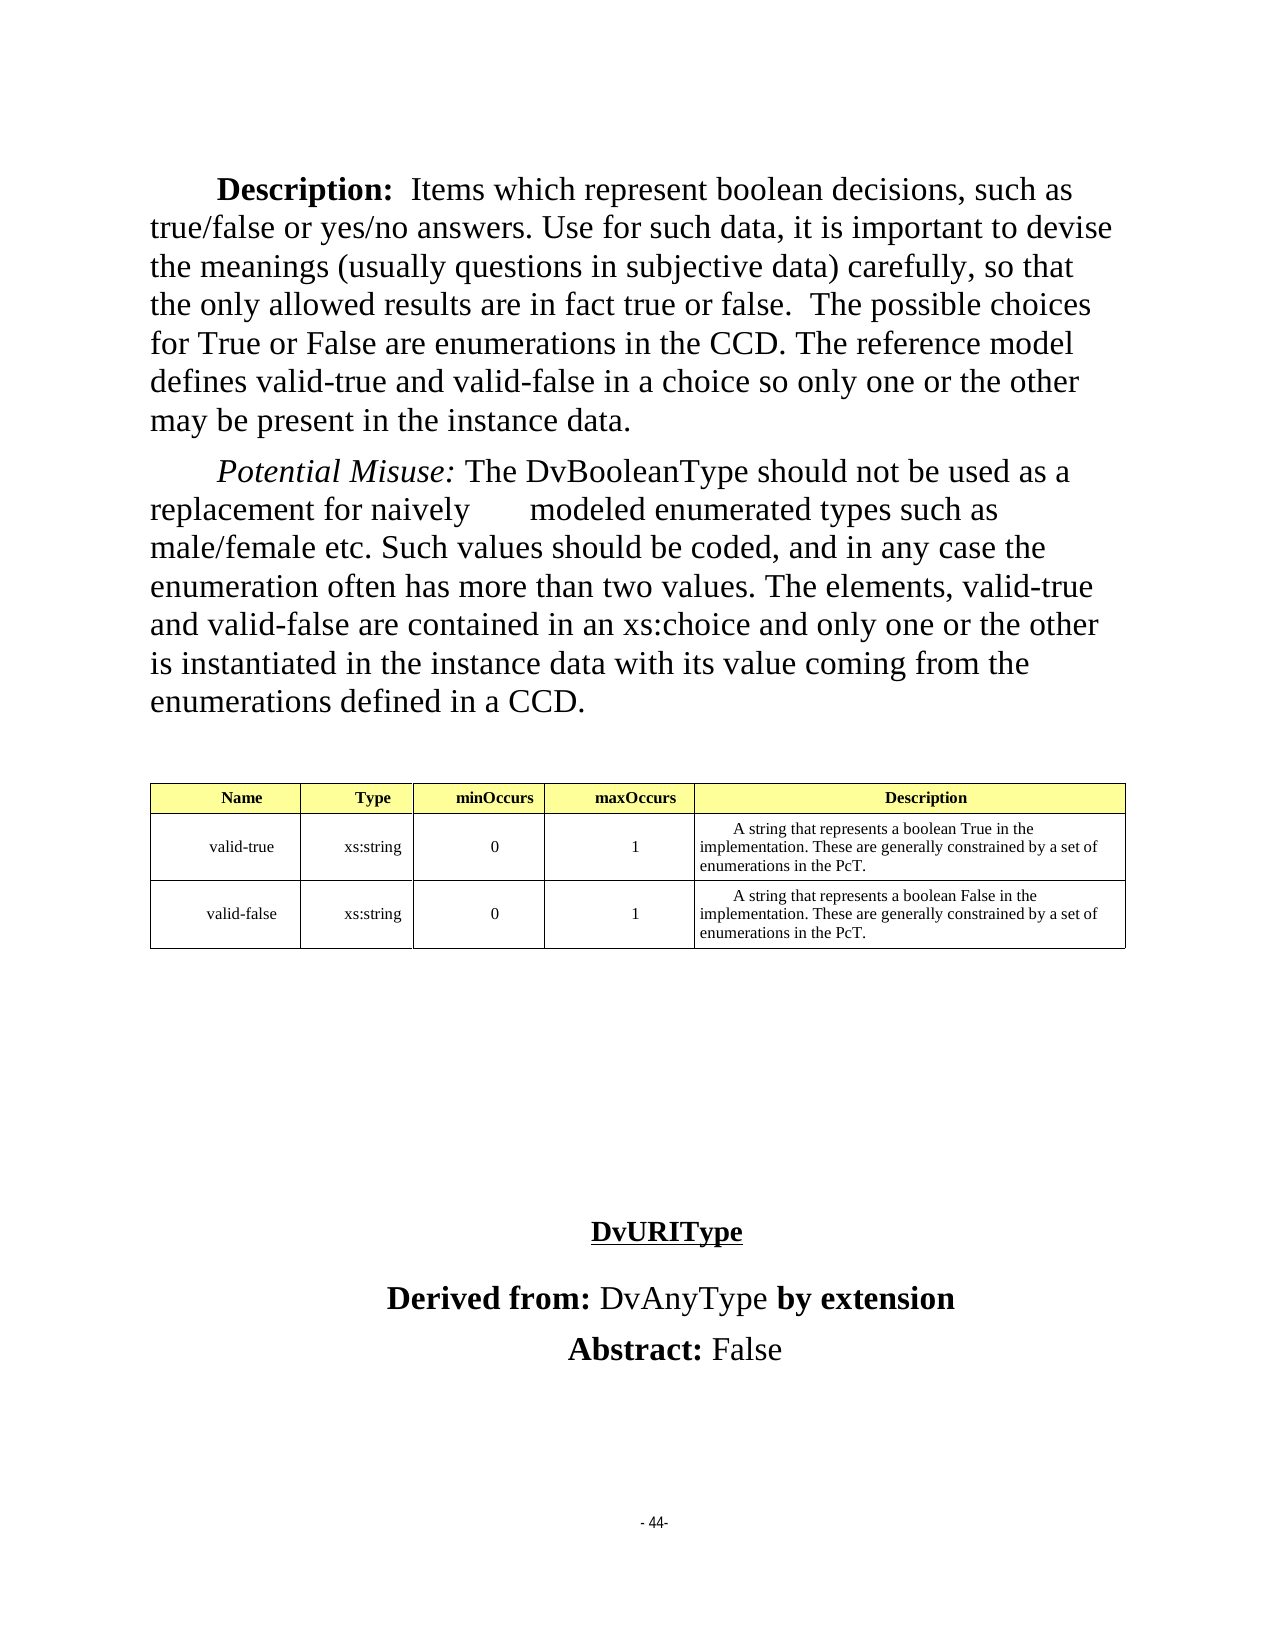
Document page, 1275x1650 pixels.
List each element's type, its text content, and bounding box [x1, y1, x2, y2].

table_cell xs:string [301, 881, 412, 948]
table_cell 1 [545, 881, 694, 948]
table_cell A string that represents a boolean False in the implementation. These are generally constrained by a set of enumerations in the PcT. [695, 881, 1125, 948]
table_cell 1 [545, 814, 694, 880]
table_cell valid-false [151, 881, 300, 948]
table_cell valid-true [151, 814, 300, 880]
table_cell 0 [414, 814, 544, 880]
table_header Type [301, 784, 412, 813]
table_header Name [151, 784, 300, 813]
table_cell 0 [414, 881, 544, 948]
text DvURIType [150, 1215, 1125, 1248]
text Potential Misuse: The DvBooleanType should not be used as a replacement for naively modeled enumerated types such as male/female etc. Such values should be coded, and in any case the enumeration often has more than two values. The elements, valid-true and valid-false are contained in an xs:choice and only one or the other is instantiated in the instance data with its value coming from the enumerations defined in a CCD. [150, 451, 1125, 720]
text Abstract: False [150, 1329, 1125, 1368]
table_header Description [695, 784, 1125, 813]
table_cell xs:string [301, 814, 412, 880]
table_header minOccurs [414, 784, 544, 813]
text Derived from: DvAnyType by extension [150, 1278, 1125, 1317]
table_header maxOccurs [545, 784, 694, 813]
table_cell A string that represents a boolean True in the implementation. These are generally constrained by a set of enumerations in the PcT. [695, 814, 1125, 880]
text Description: Items which represent boolean decisions, such as true/false or yes/no answers. Use for such data, it is important to devise the meanings (usually questions in subjective data) carefully, so that the only allowed results are in fact true or false. The possible choices for True or False are enumerations in the CCD. The reference model defines valid-true and valid-false in a choice so only one or the other may be present in the instance data. [150, 169, 1125, 438]
